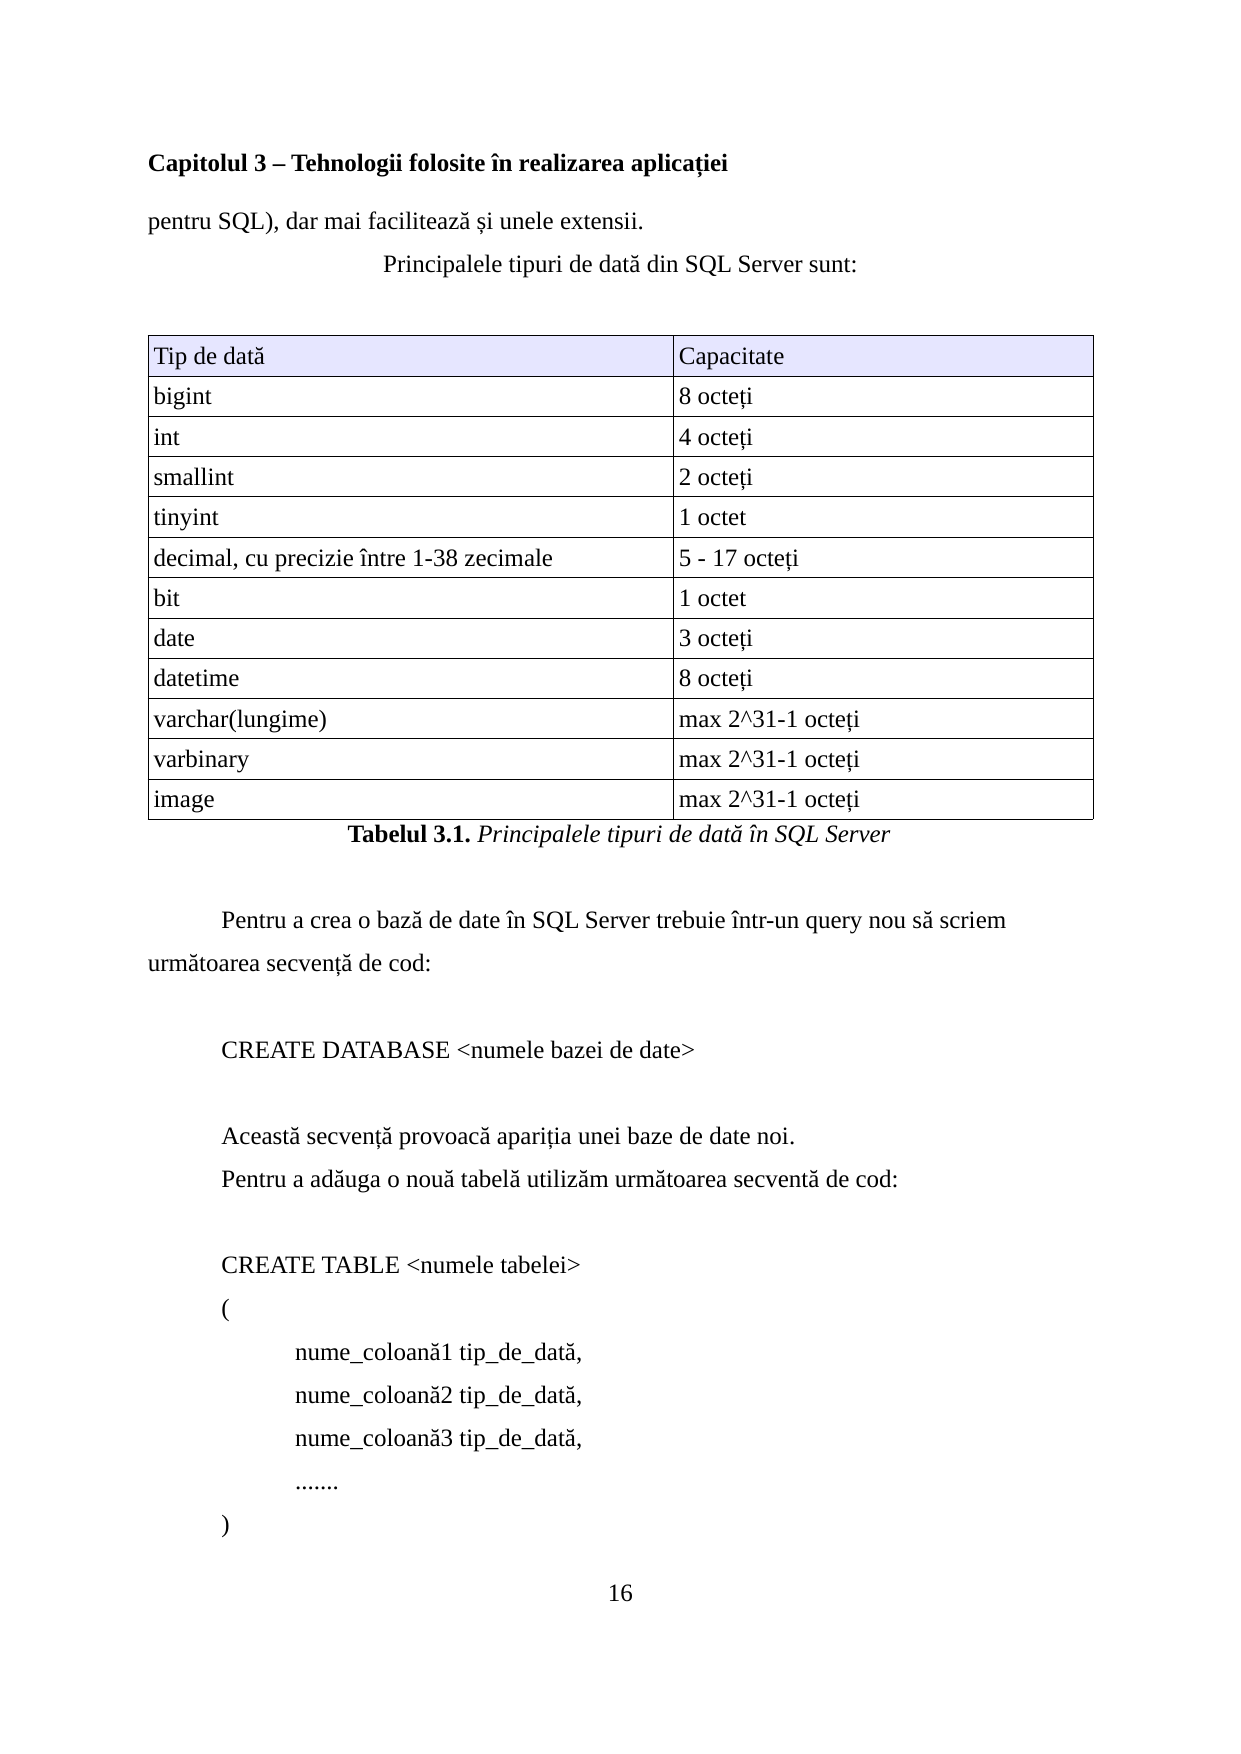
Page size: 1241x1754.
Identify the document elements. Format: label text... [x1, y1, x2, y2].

table_cell tinyint [149, 497, 673, 537]
table_cell varchar(lungime) [149, 699, 673, 738]
table_cell 8 octeți [674, 377, 1093, 416]
table_header Capacitate [674, 336, 1093, 376]
text ) [148, 1509, 1093, 1538]
text CREATE DATABASE <numele bazei de date> [148, 1035, 1093, 1063]
table_cell date [149, 619, 673, 658]
text Această secvență provoacă apariția unei baze de date noi. [148, 1121, 1093, 1150]
text Tabelul 3.1. Principalele tipuri de dată în SQL Server [148, 820, 1093, 848]
text nume_coloană1 tip_de_dată, [148, 1337, 1093, 1365]
table_cell max 2^31-1 octeți [674, 780, 1093, 819]
table_cell 5 - 17 octeți [674, 538, 1093, 577]
text Pentru a crea o bază de date în SQL Server trebuie într-un query nou să scriem următoarea secvență de cod: [148, 905, 1093, 977]
table_cell 4 octeți [674, 417, 1093, 456]
table_cell 1 octet [674, 578, 1093, 617]
table_cell decimal, cu precizie între 1-38 zecimale [149, 538, 673, 577]
table_cell bigint [149, 377, 673, 416]
table_cell 8 octeți [674, 659, 1093, 698]
table_cell bit [149, 578, 673, 617]
table_cell int [149, 417, 673, 456]
table_cell 3 octeți [674, 619, 1093, 658]
table_cell datetime [149, 659, 673, 698]
text CREATE TABLE <numele tabelei> [148, 1250, 1093, 1279]
table_header Tip de dată [149, 336, 673, 376]
table_cell 2 octeți [674, 457, 1093, 496]
text nume_coloană2 tip_de_dată, [148, 1380, 1093, 1408]
table_cell varbinary [149, 739, 673, 779]
table_cell 1 octet [674, 497, 1093, 537]
text nume_coloană3 tip_de_dată, [148, 1423, 1093, 1452]
table_cell image [149, 780, 673, 819]
text pentru SQL), dar mai facilitează și unele extensii. [148, 206, 1093, 234]
table_cell max 2^31-1 octeți [674, 739, 1093, 779]
text Pentru a adăuga o nouă tabelă utilizăm următoarea secventă de cod: [148, 1164, 1093, 1193]
text Principalele tipuri de dată din SQL Server sunt: [148, 249, 1093, 278]
text ....... [148, 1466, 1093, 1495]
table_cell max 2^31-1 octeți [674, 699, 1093, 738]
text ( [148, 1293, 1093, 1322]
table_cell smallint [149, 457, 673, 496]
